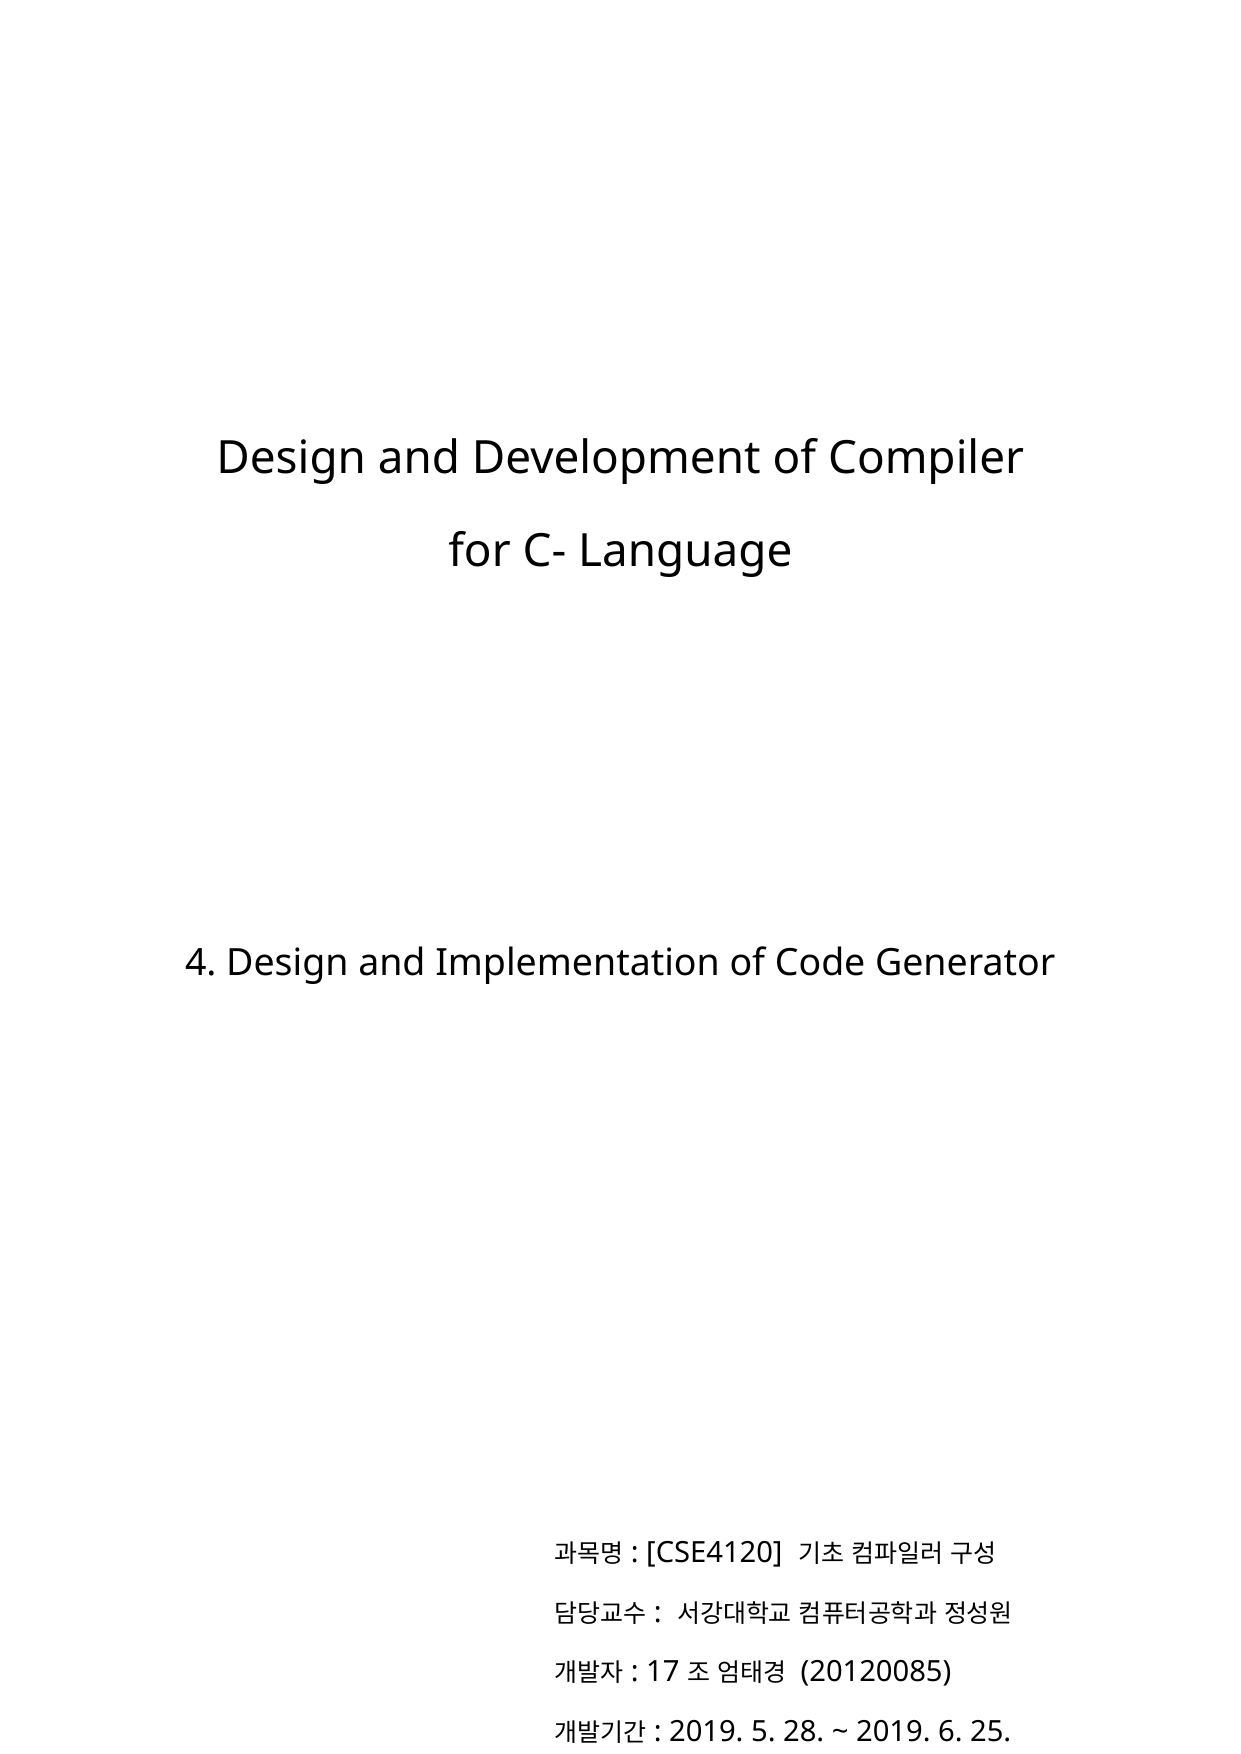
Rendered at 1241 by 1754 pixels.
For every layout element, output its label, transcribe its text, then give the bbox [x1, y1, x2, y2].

text for C- Language [118, 518, 1122, 580]
text 4. Design and Implementation of Code Generator [118, 935, 1122, 986]
text Design and Development of Compiler [118, 424, 1122, 487]
